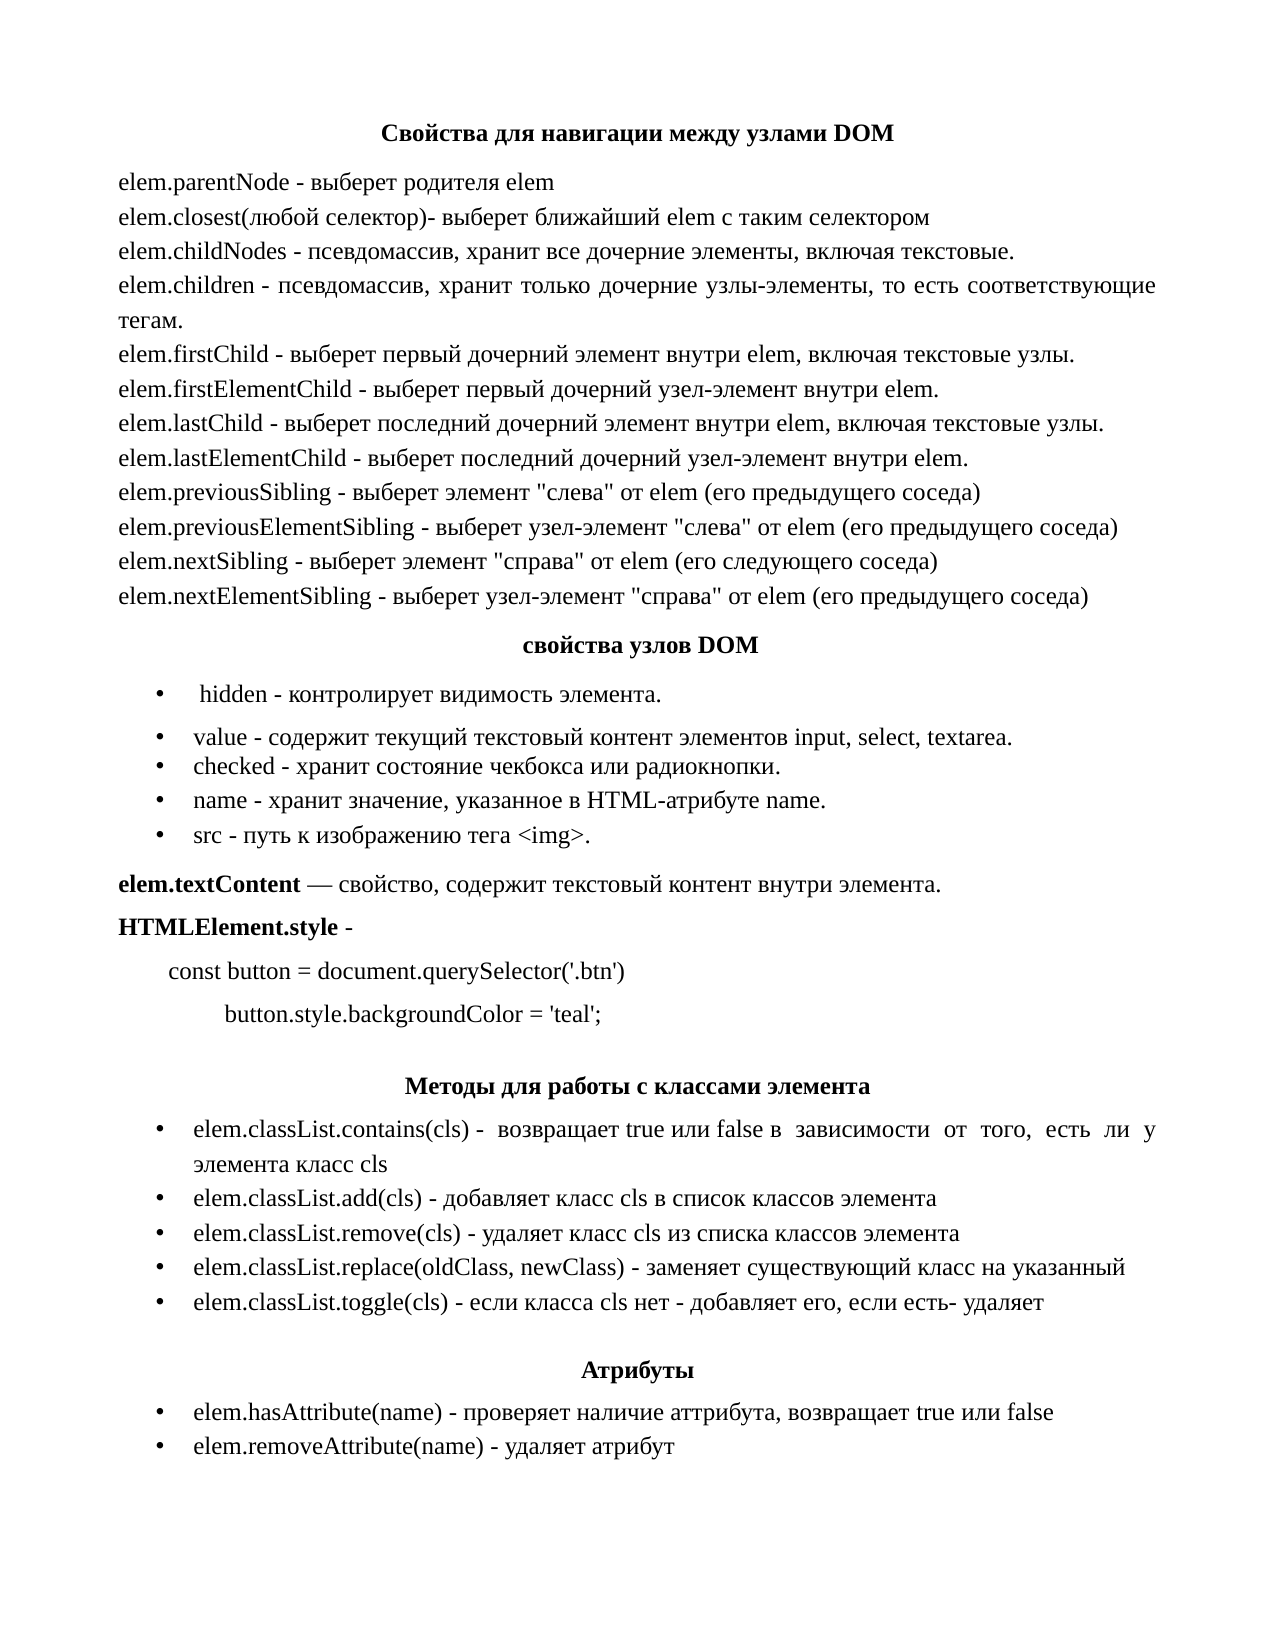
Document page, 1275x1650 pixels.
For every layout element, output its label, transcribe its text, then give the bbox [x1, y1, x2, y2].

text elem.closest(любой селектор)- выберет ближайший elem с таким селектором [118, 202, 1157, 230]
list elem.classList.remove(cls) - удаляет класс cls из списка классов элемента [156, 1218, 1157, 1247]
text elem.parentNode - выберет родителя elem [118, 167, 1157, 196]
text elem.firstChild - выберет первый дочерний элемент внутри elem, включая текстовые узлы. [118, 339, 1157, 368]
list value - содержит текущий текстовый контент элементов input, select, textarea. [156, 722, 1157, 751]
list elem.classList.toggle(cls) - если класса cls нет - добавляет его, если есть- удаляет [156, 1287, 1157, 1316]
text elem.childNodes - псевдомассив, хранит все дочерние элементы, включая текстовые. [118, 236, 1157, 265]
list elem.removeAttribute(name) - удаляет атрибут [156, 1431, 1157, 1460]
text elem.children - псевдомассив, хранит только дочерние узлы-элементы, то есть соответствующие тегам. [118, 271, 1157, 334]
text Методы для работы с классами элемента [118, 1042, 1157, 1100]
list elem.classList.contains(cls) - возвращает true или false в зависимости от того, есть ли у элемента класс cls [156, 1114, 1157, 1178]
list checked - хранит состояние чекбокса или радиокнопки. [156, 751, 1157, 780]
list elem.hasAttribute(name) - проверяет наличие аттрибута, возвращает true или false [156, 1397, 1157, 1425]
text elem.firstElementChild - выберет первый дочерний узел-элемент внутри elem. [118, 374, 1157, 403]
text HTMLElement.style - [118, 912, 1157, 941]
text свойства узлов DOM [118, 630, 1157, 659]
text button.style.backgroundColor = 'teal'; [118, 999, 1157, 1028]
list name - хранит значение, указанное в HTML-атрибуте name. [156, 786, 1157, 814]
text elem.lastChild - выберет последний дочерний элемент внутри elem, включая текстовые узлы. [118, 408, 1157, 437]
text const button = document.querySelector('.btn') [118, 956, 1157, 984]
subtitle Атрибуты [118, 1355, 1157, 1384]
list elem.classList.add(cls) - добавляет класс cls в список классов элемента [156, 1183, 1157, 1212]
text Cвойства для навигации между узлами DOM [118, 118, 1157, 147]
text elem.textContent — свойство, содержит текстовый контент внутри элемента. [118, 869, 1157, 898]
list hidden - контролирует видимость элемента. [156, 679, 1157, 708]
text elem.previousSibling - выберет элемент "слева" от elem (его предыдущего соседа) [118, 477, 1157, 506]
list elem.classList.replace(oldClass, newClass) - заменяет существующий класс на указанный [156, 1252, 1157, 1281]
text elem.lastElementChild - выберет последний дочерний узел-элемент внутри elem. [118, 443, 1157, 472]
text elem.nextElementSibling - выберет узел-элемент "справа" от elem (его предыдущего соседа) [118, 581, 1157, 610]
text elem.previousElementSibling - выберет узел-элемент "слева" от elem (его предыдущего соседа) [118, 512, 1157, 541]
list src - путь к изображению тега <img>. [156, 820, 1157, 849]
text elem.nextSibling - выберет элемент "справа" от elem (его следующего соседа) [118, 546, 1157, 575]
